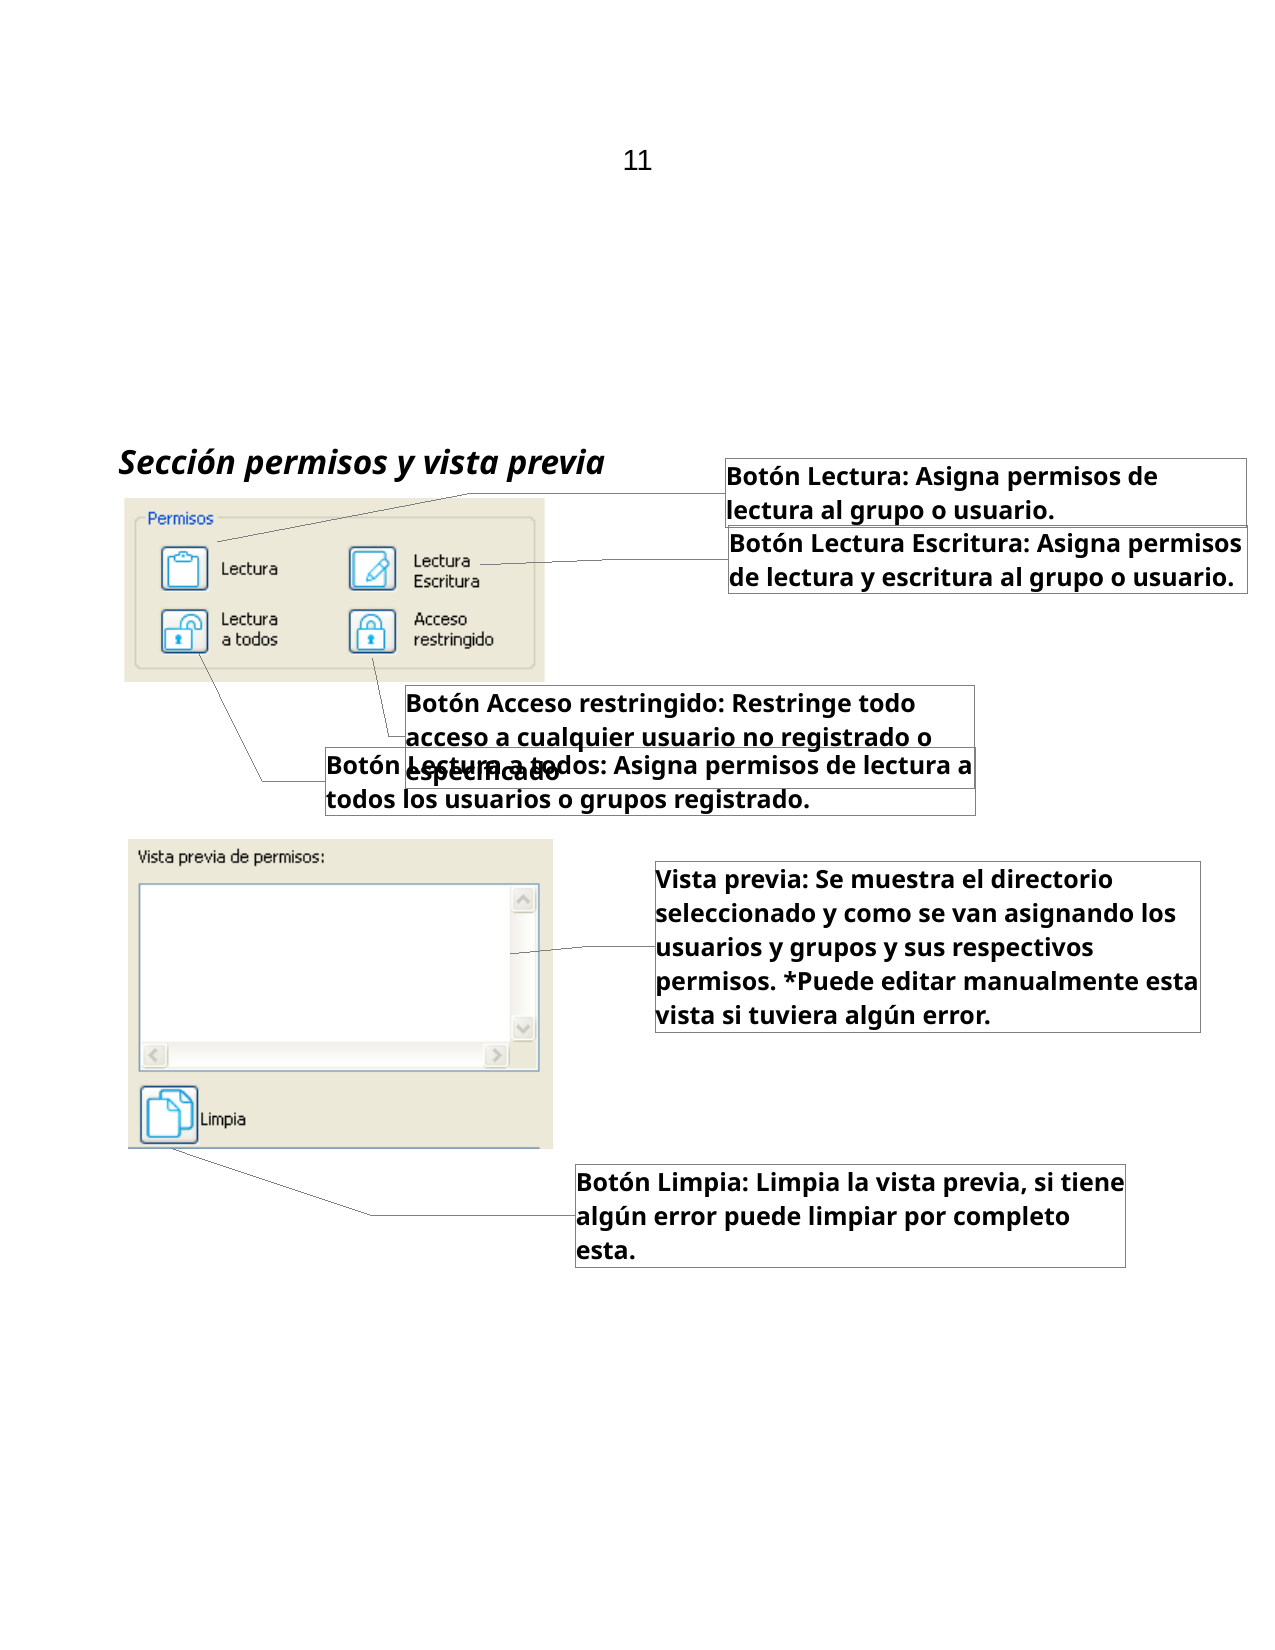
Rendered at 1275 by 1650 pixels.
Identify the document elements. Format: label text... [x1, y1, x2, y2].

picture [124, 498, 545, 682]
picture [128, 839, 554, 1149]
subtitle Sección permisos y vista previa [118, 439, 1157, 484]
